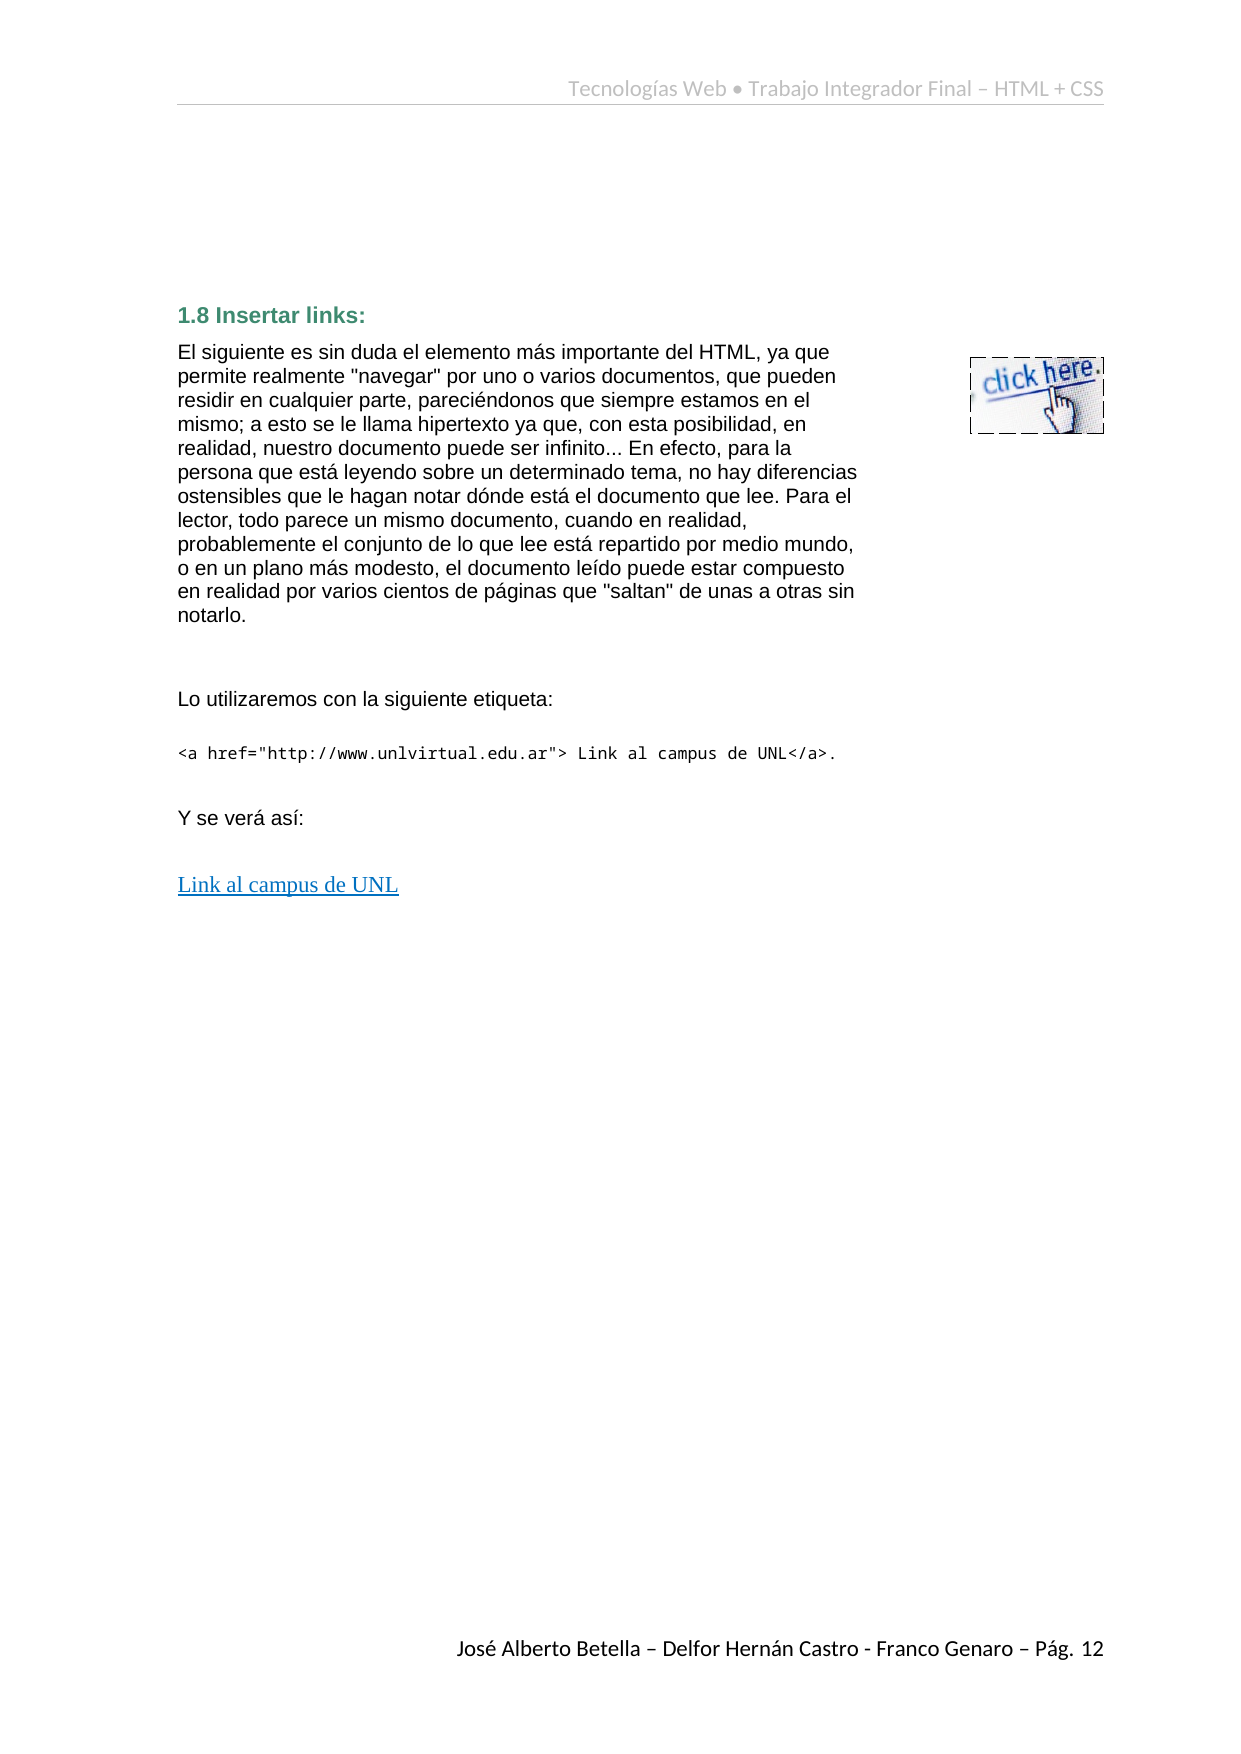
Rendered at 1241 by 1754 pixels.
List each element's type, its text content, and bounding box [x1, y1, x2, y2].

picture [970, 357, 1104, 434]
text Y se verá así: [177, 806, 867, 830]
text <a href="http://www.unlvirtual.edu.ar"> Link al campus de UNL</a>. [177, 742, 867, 764]
text 1.8 Insertar links: [177, 302, 867, 328]
text Link al campus de UNL [177, 872, 867, 898]
text Lo utilizaremos con la siguiente etiqueta: [177, 687, 867, 711]
text El siguiente es sin duda el elemento más importante del HTML, ya que permite realmente "navegar" por uno o varios documentos, que pueden residir en cualquier parte, pareciéndonos que siempre estamos en el mismo; a esto se le llama hipertexto ya que, con esta posibilidad, en realidad, nuestro documento puede ser infinito... En efecto, para la persona que está leyendo sobre un determinado tema, no hay diferencias ostensibles que le hagan notar dónde está el documento que lee. Para el lector, todo parece un mismo documento, cuando en realidad, probablemente el conjunto de lo que lee está repartido por medio mundo, o en un plano más modesto, el documento leído puede estar compuesto en realidad por varios cientos de páginas que "saltan" de unas a otras sin notarlo. [177, 340, 867, 627]
